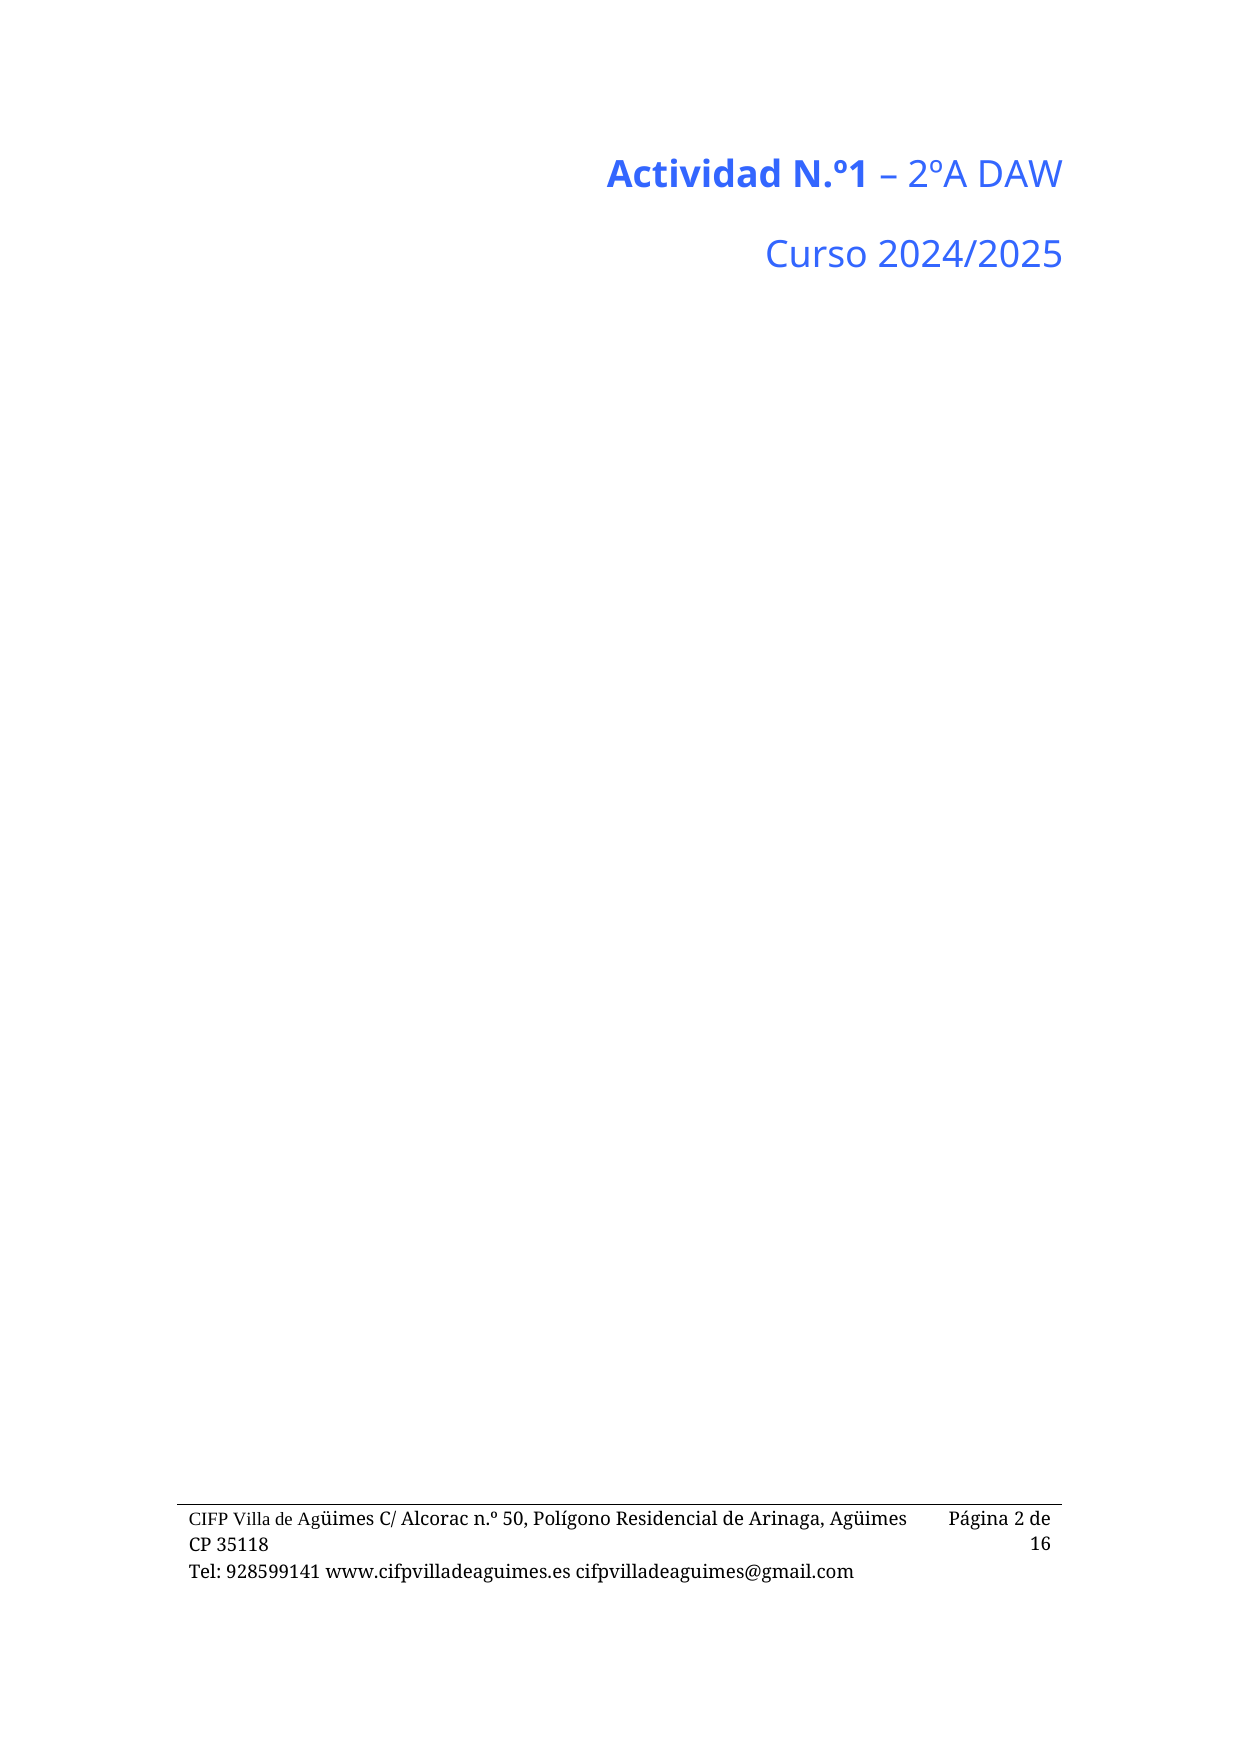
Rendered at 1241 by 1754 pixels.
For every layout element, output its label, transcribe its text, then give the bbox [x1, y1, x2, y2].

text Actividad N.º1 – 2ºA DAW [177, 148, 1063, 199]
text Curso 2024/2025 [177, 227, 1063, 278]
